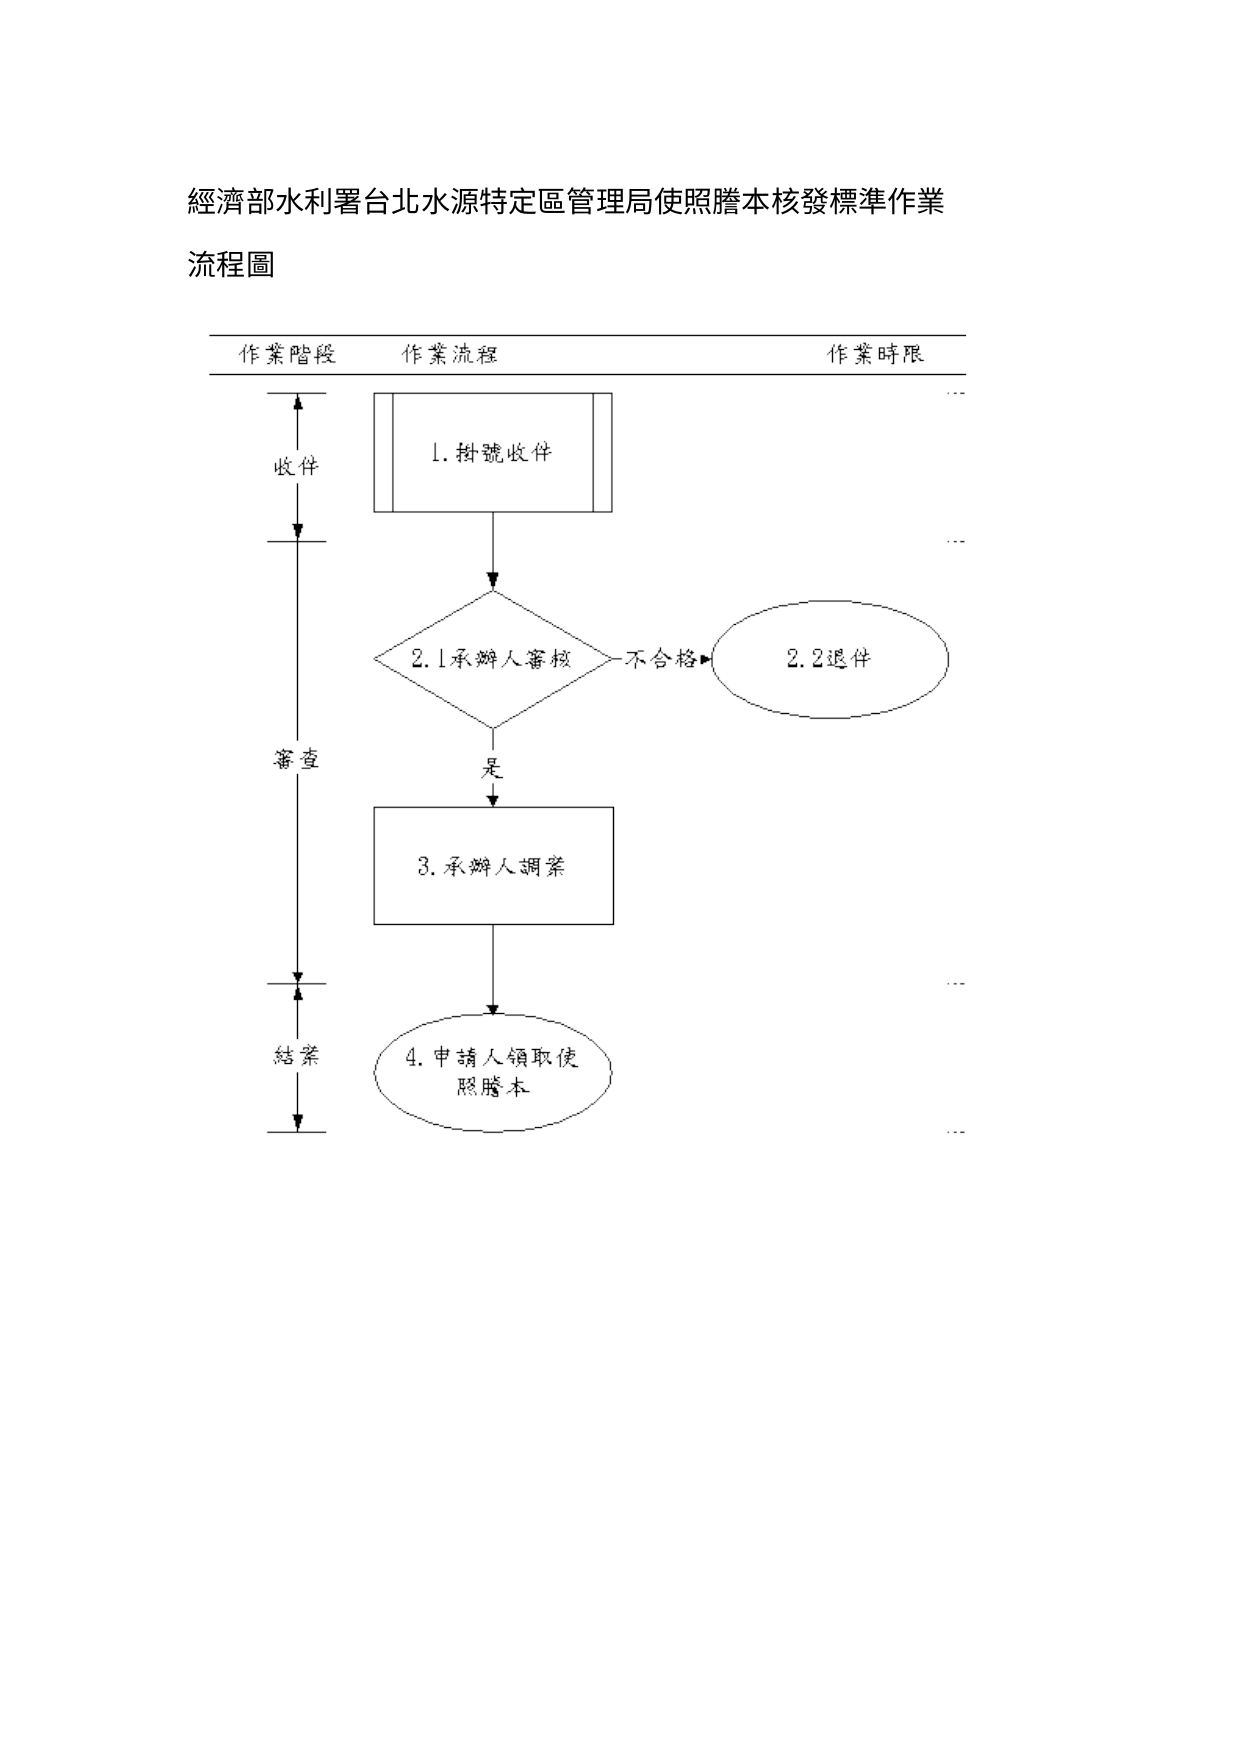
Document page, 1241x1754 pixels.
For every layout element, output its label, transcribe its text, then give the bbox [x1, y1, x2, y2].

table_header [188, 283, 200, 1158]
table_header [200, 283, 966, 1158]
table_cell [188, 1158, 966, 1221]
table_header 經濟部水利署台北水源特定區管理局使照謄本核發標準作業流程圖 [188, 158, 966, 283]
